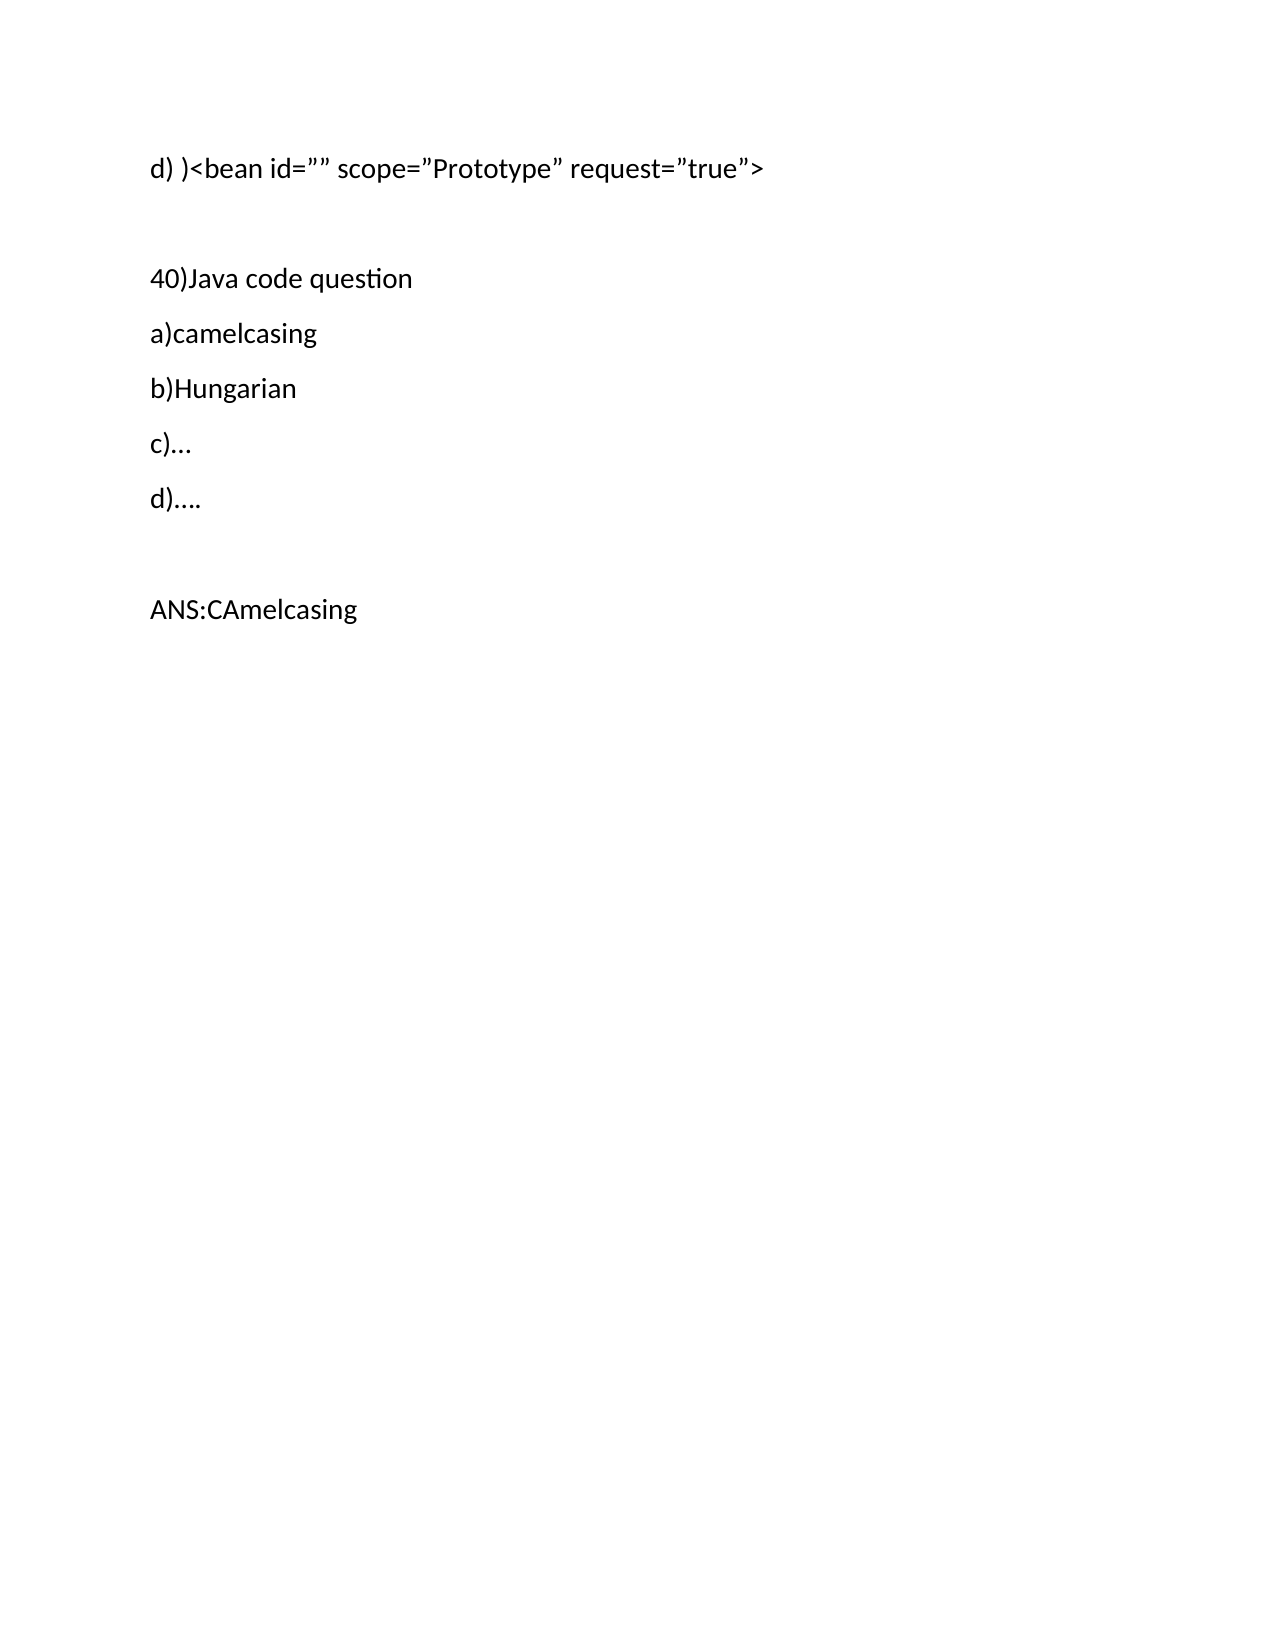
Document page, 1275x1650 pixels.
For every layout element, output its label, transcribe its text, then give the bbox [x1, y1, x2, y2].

text d)…. [150, 481, 1125, 516]
text ANS:CAmelcasing [150, 591, 1125, 626]
text b)Hungarian [150, 370, 1125, 406]
text 40)Java code question [150, 260, 1125, 296]
text c)… [150, 426, 1125, 461]
text d) )<bean id=”” scope=”Prototype” request=”true”> [150, 150, 1125, 186]
text a)camelcasing [150, 315, 1125, 351]
